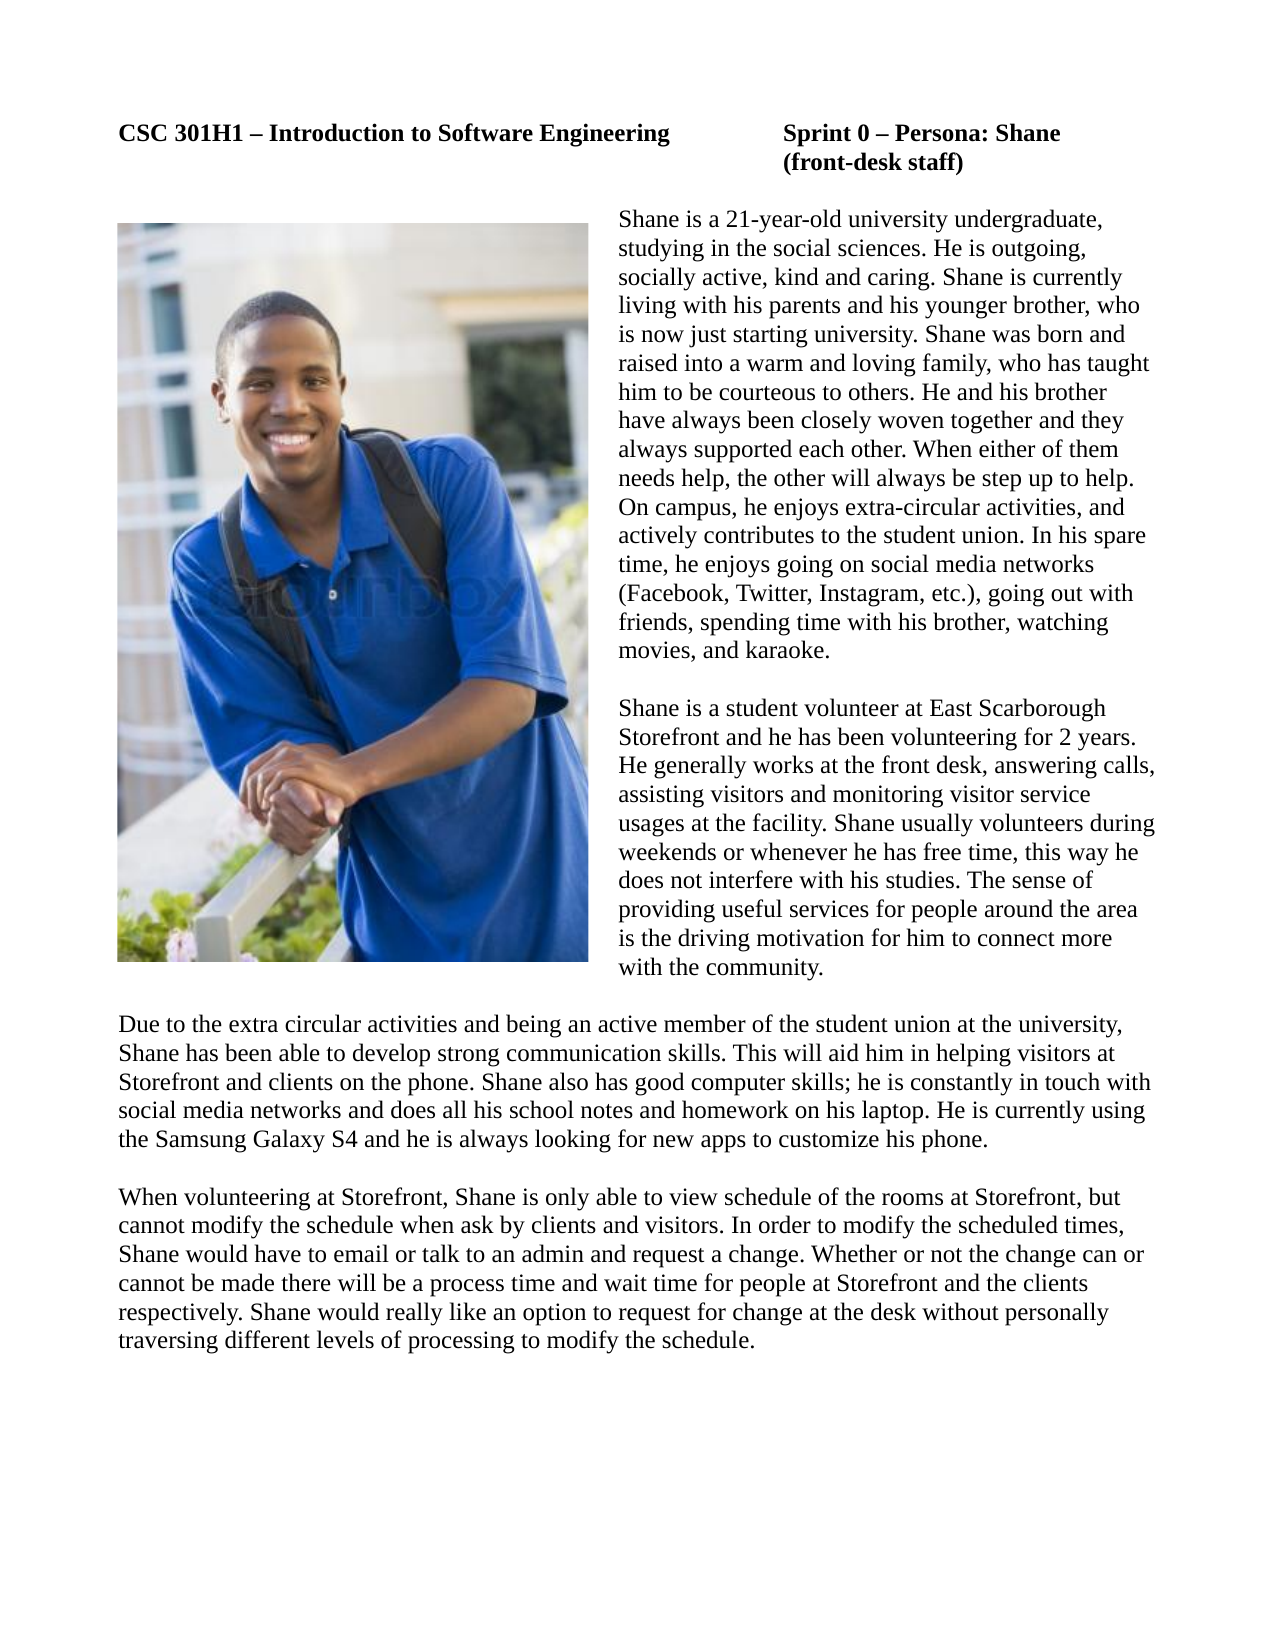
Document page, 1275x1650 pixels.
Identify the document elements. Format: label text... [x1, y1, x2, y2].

text Due to the extra circular activities and being an active member of the student union at the university, Shane has been able to develop strong communication skills. This will aid him in helping visitors at Storefront and clients on the phone. Shane also has good computer skills; he is constantly in touch with social media networks and does all his school notes and homework on his laptop. He is currently using the Samsung Galaxy S4 and he is always looking for new apps to customize his phone. [118, 1009, 1157, 1153]
picture [117, 223, 589, 962]
text (front-desk staff) [118, 147, 1157, 176]
text Shane is a 21-year-old university undergraduate, studying in the social sciences. He is outgoing, socially active, kind and caring. Shane is currently living with his parents and his younger brother, who is now just starting university. Shane was born and raised into a warm and loving family, who has taught him to be courteous to others. He and his brother have always been closely woven together and they always supported each other. When either of them needs help, the other will always be step up to help. On campus, he enjoys extra-circular activities, and actively contributes to the student union. In his spare time, he enjoys going on social media networks (Facebook, Twitter, Instagram, etc.), going out with friends, spending time with his brother, watching movies, and karaoke. [618, 204, 1157, 664]
text CSC 301H1 – Introduction to Software Engineering Sprint 0 – Persona: Shane [118, 118, 1157, 147]
text Shane is a student volunteer at East Scarborough Storefront and he has been volunteering for 2 years. He generally works at the front desk, answering calls, assisting visitors and monitoring visitor service usages at the facility. Shane usually volunteers during weekends or whenever he has free time, this way he does not interfere with his studies. The sense of providing useful services for people around the area is the driving motivation for him to connect more with the community. [618, 693, 1157, 981]
text When volunteering at Storefront, Shane is only able to view schedule of the rooms at Storefront, but cannot modify the schedule when ask by clients and visitors. In order to modify the scheduled times, Shane would have to email or talk to an admin and request a change. Whether or not the change can or cannot be made there will be a process time and wait time for people at Storefront and the clients respectively. Shane would really like an option to request for change at the desk without personally traversing different levels of processing to modify the schedule. [118, 1182, 1157, 1354]
